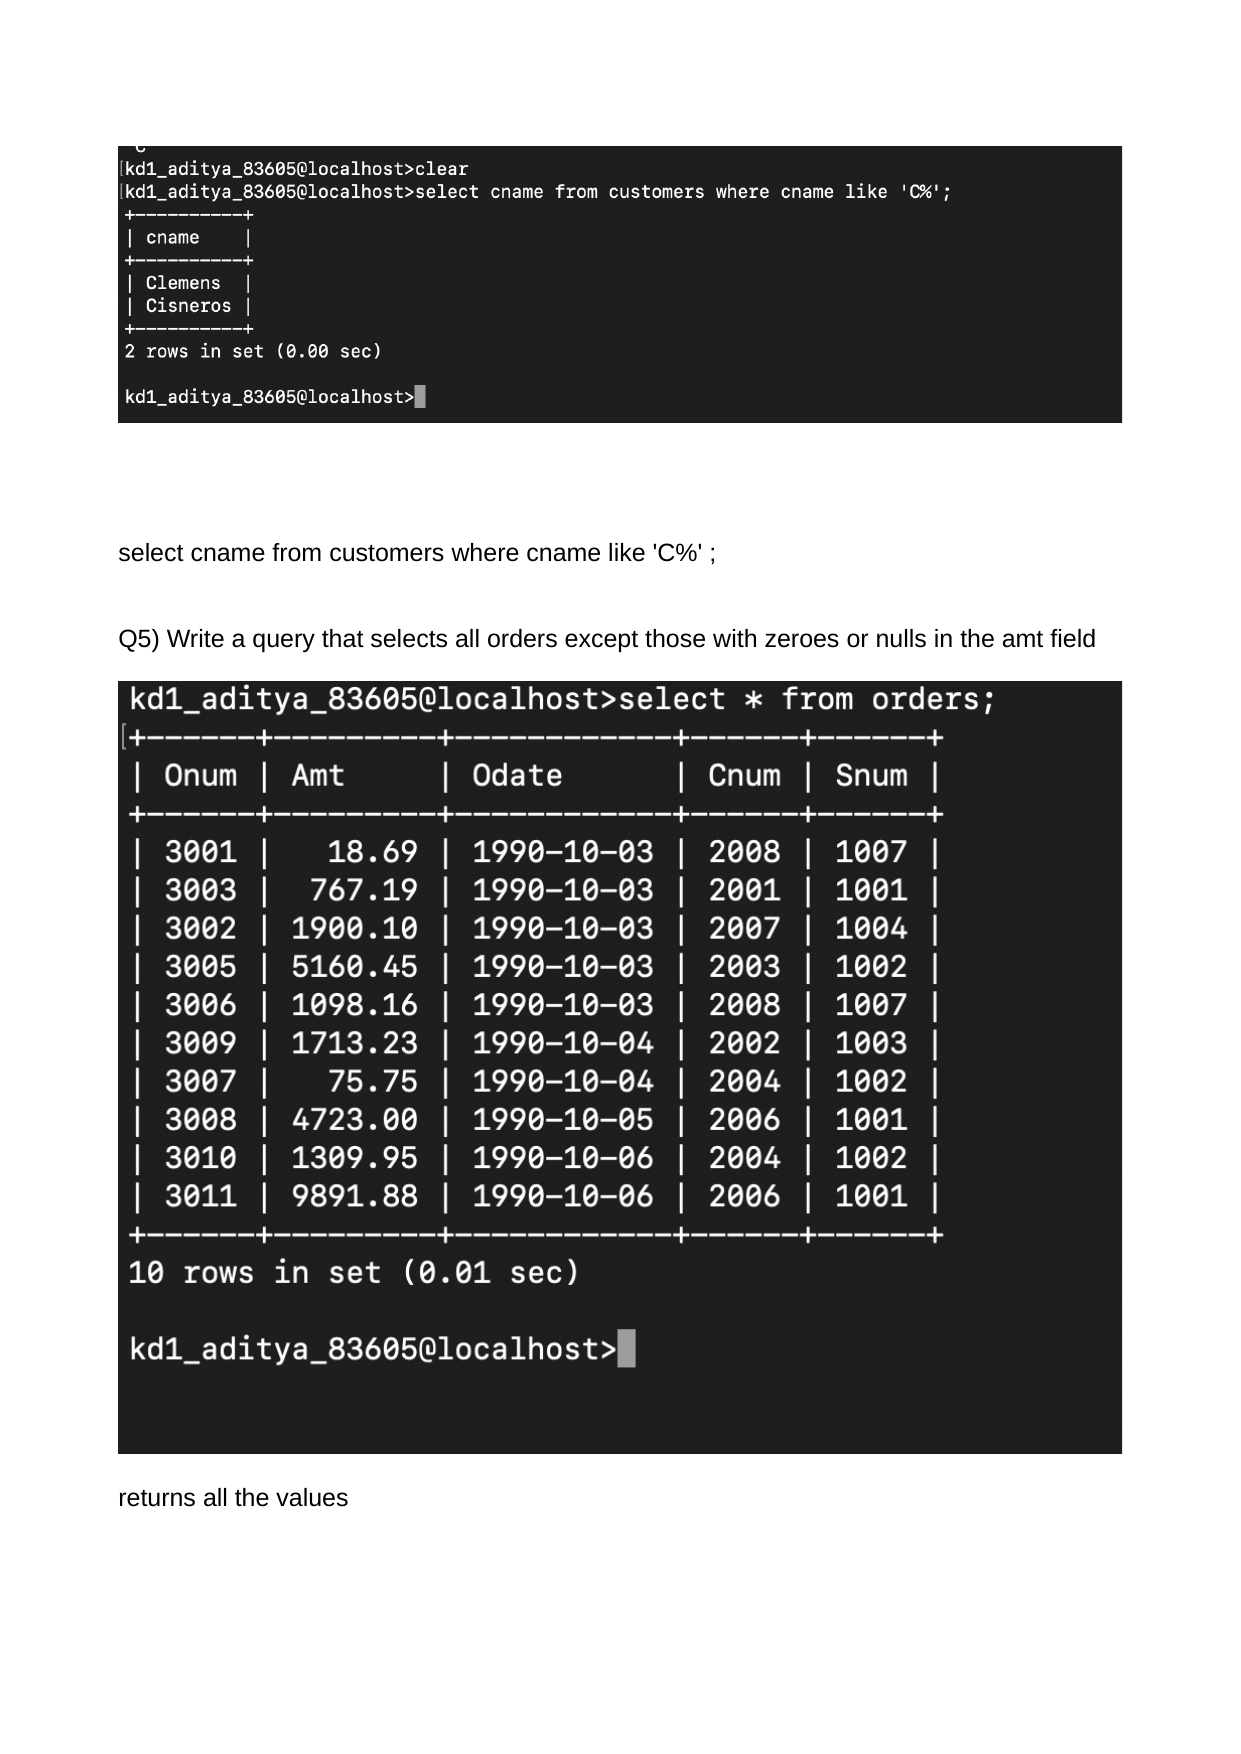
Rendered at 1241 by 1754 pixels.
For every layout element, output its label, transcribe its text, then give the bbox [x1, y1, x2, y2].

picture [118, 146, 1123, 423]
picture [118, 681, 1123, 1454]
text select cname from customers where cname like 'C%' ; [118, 538, 1122, 566]
text Q5) Write a query that selects all orders except those with zeroes or nulls in the amt field [118, 624, 1122, 653]
text returns all the values [118, 1483, 1122, 1511]
